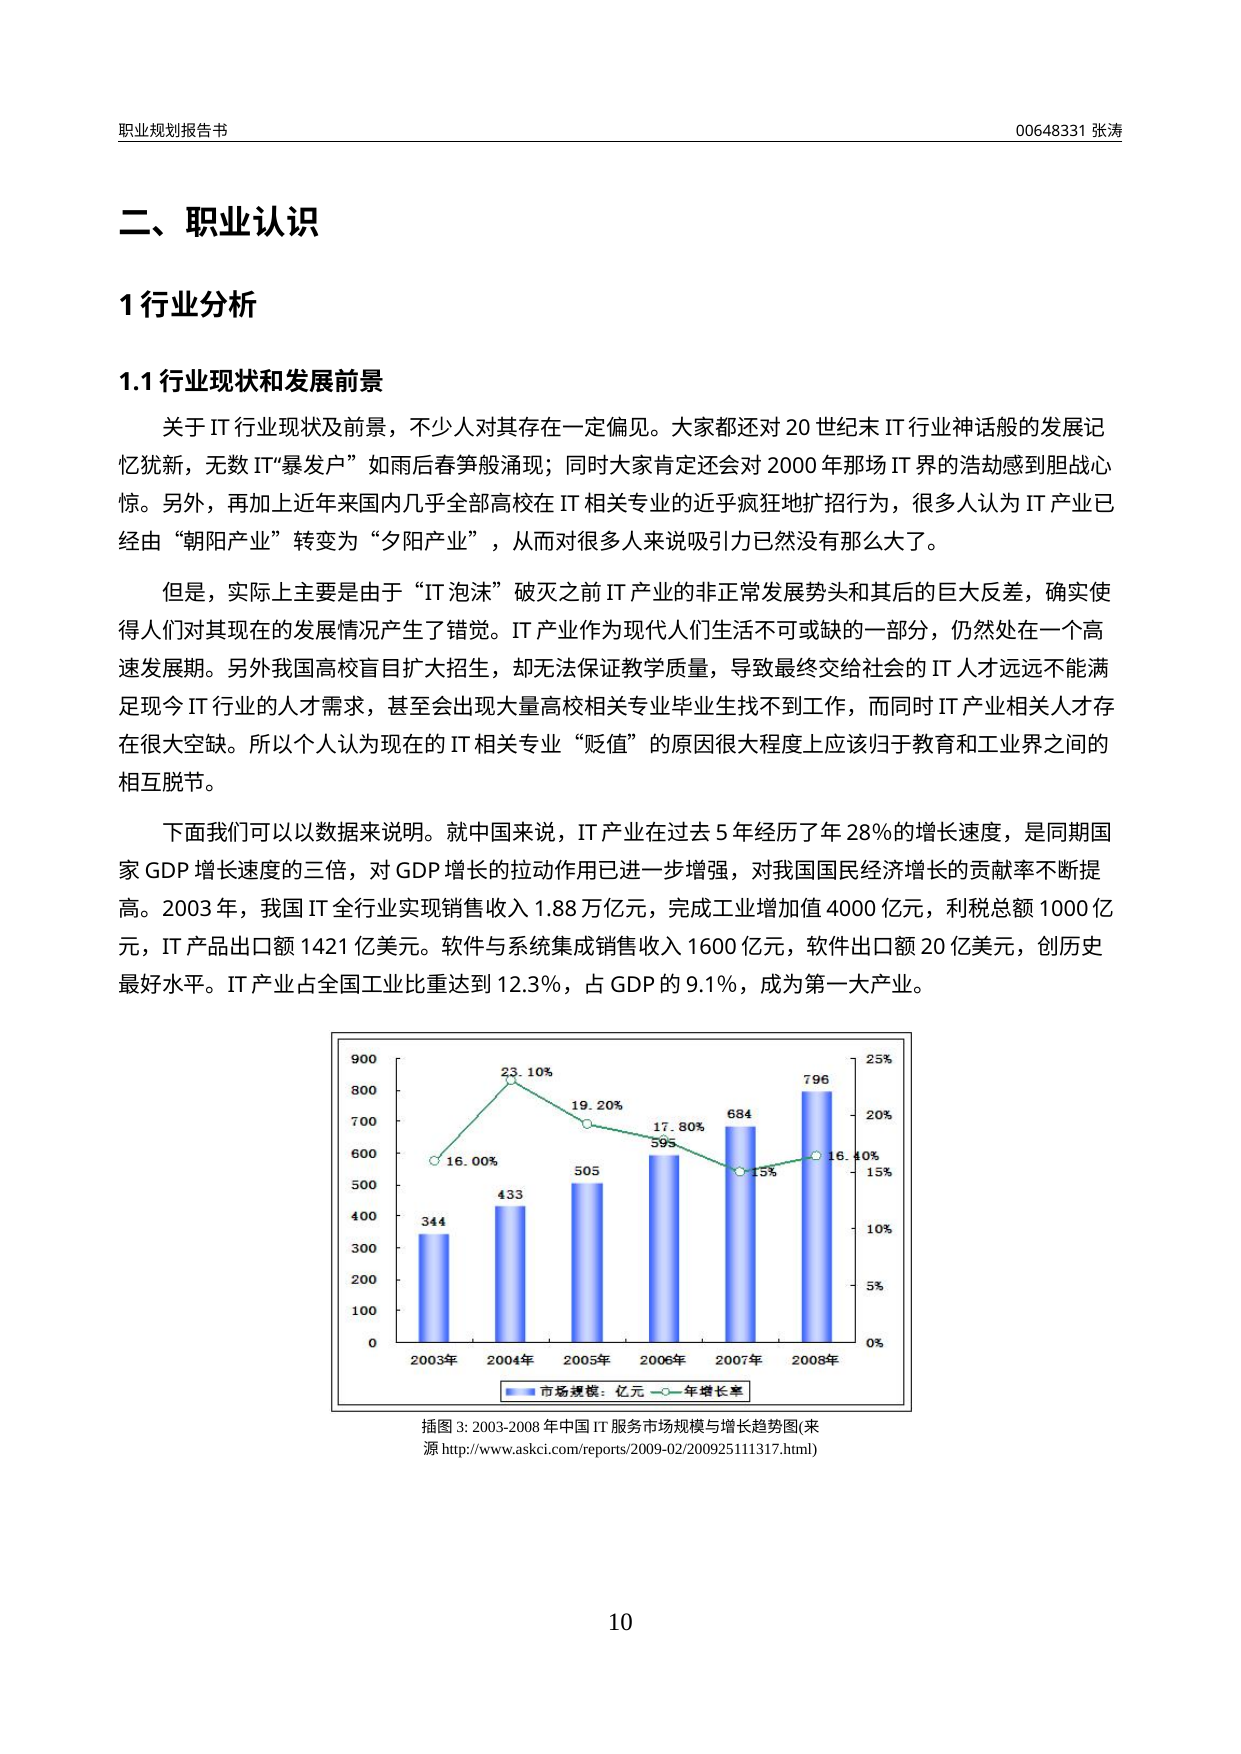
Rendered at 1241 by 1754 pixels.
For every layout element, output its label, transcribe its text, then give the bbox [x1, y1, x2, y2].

subtitle 1行业分析 [118, 281, 1122, 324]
subtitle 1.1行业现状和发展前景 [118, 361, 1122, 398]
text 插图 3: 2003-2008年中国IT服务市场规模与增长趋势图(来源http://www.askci.com/reports/2009-02/200925111317.html) [328, 1414, 912, 1459]
text 但是，实际上主要是由于“IT泡沫”破灭之前IT产业的非正常发展势头和其后的巨大反差，确实使得人们对其现在的发展情况产生了错觉。IT产业作为现代人们生活不可或缺的一部分，仍然处在一个高速发展期。另外我国高校盲目扩大招生，却无法保证教学质量，导致最终交给社会的IT人才远远不能满足现今IT行业的人才需求，甚至会出现大量高校相关专业毕业生找不到工作，而同时IT产业相关人才存在很大空缺。所以个人认为现在的IT相关专业“贬值”的原因很大程度上应该归于教育和工业界之间的相互脱节。 [118, 574, 1122, 796]
subtitle 二、职业认识 [118, 195, 1122, 244]
picture [328, 1030, 913, 1414]
text 关于IT行业现状及前景，不少人对其存在一定偏见。大家都还对20世纪末IT行业神话般的发展记忆犹新，无数IT“暴发户”如雨后春笋般涌现；同时大家肯定还会对2000年那场IT界的浩劫感到胆战心惊。另外，再加上近年来国内几乎全部高校在IT相关专业的近乎疯狂地扩招行为，很多人认为IT产业已经由“朝阳产业”转变为“夕阳产业”，从而对很多人来说吸引力已然没有那么大了。 [118, 410, 1122, 556]
text 下面我们可以以数据来说明。就中国来说，IT产业在过去5年经历了年28％的增长速度，是同期国家GDP增长速度的三倍，对GDP增长的拉动作用已进一步增强，对我国国民经济增长的贡献率不断提高。2003年，我国IT全行业实现销售收入1.88万亿元，完成工业增加值4000亿元，利税总额1000亿元，IT产品出口额1421亿美元。软件与系统集成销售收入1600亿元，软件出口额20亿美元，创历史最好水平。IT产业占全国工业比重达到12.3％，占GDP的9.1％，成为第一大产业。 [118, 815, 1122, 999]
